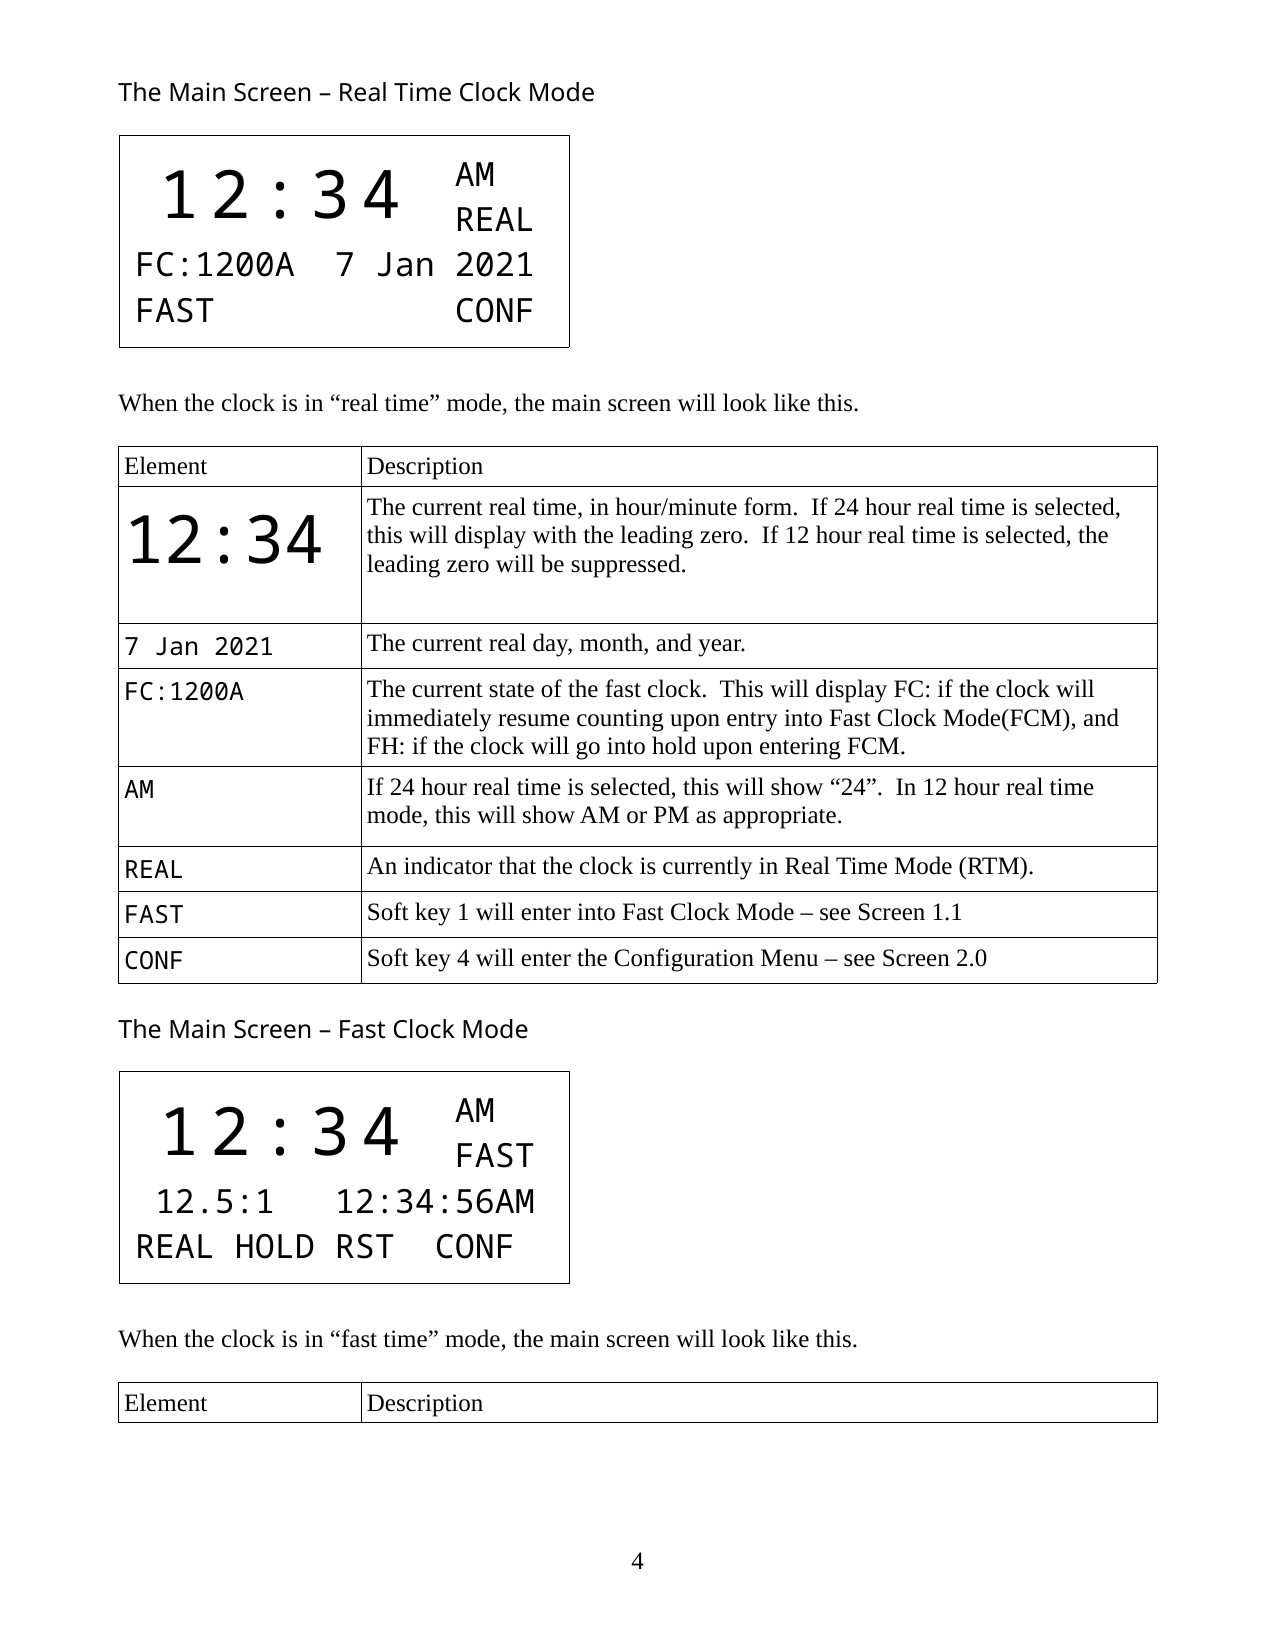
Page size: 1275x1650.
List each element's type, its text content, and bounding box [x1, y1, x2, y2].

table_cell 7 Jan 2021 [119, 624, 361, 668]
table_cell REAL [119, 847, 361, 891]
text When the clock is in “real time” mode, the main screen will look like this. [118, 388, 1157, 417]
table_cell If 24 hour real time is selected, this will show “24”. In 12 hour real time mode, this will show AM or PM as appropriate. [362, 767, 1157, 846]
text When the clock is in “fast time” mode, the main screen will look like this. [118, 1324, 1157, 1353]
table_cell AM [119, 767, 361, 846]
text AM [427, 1087, 553, 1132]
table_cell FC:1200A [119, 669, 361, 766]
table_cell The current state of the fast clock. This will display FC: if the clock will immediately resume counting upon entry into Fast Clock Mode(FCM), and FH: if the clock will go into hold upon entering FCM. [362, 669, 1157, 766]
text 12.5:1 12:34:56AM [135, 1177, 553, 1223]
table_cell An indicator that the clock is currently in Real Time Mode (RTM). [362, 847, 1157, 891]
table_header Description [362, 447, 1157, 486]
table_cell Soft key 4 will enter the Configuration Menu – see Screen 2.0 [362, 938, 1157, 982]
table_header Element [119, 1383, 361, 1422]
table_cell FAST [119, 892, 361, 937]
text 12:34 [159, 148, 427, 238]
text AM [427, 150, 553, 196]
text [135, 150, 159, 196]
table_cell 12:34 [119, 487, 361, 622]
table_cell The current real time, in hour/minute form. If 24 hour real time is selected, this will display with the leading zero. If 12 hour real time is selected, the leading zero will be suppressed. [362, 487, 1157, 622]
text FAST [135, 1132, 553, 1177]
text 12:34 [159, 1084, 427, 1175]
table_cell Soft key 1 will enter into Fast Clock Mode – see Screen 1.1 [362, 892, 1157, 937]
table_cell CONF [119, 938, 361, 982]
text FAST CONF [135, 287, 553, 332]
table_header Description [362, 1383, 1157, 1422]
text REAL [135, 196, 553, 241]
table_cell The current real day, month, and year. [362, 624, 1157, 668]
text [135, 1087, 159, 1132]
text REAL HOLD RST CONF [135, 1223, 553, 1268]
text The Main Screen – Real Time Clock Mode [118, 75, 1157, 109]
text FC:1200A 7 Jan 2021 [135, 241, 553, 287]
table_header Element [119, 447, 361, 486]
text The Main Screen – Fast Clock Mode [118, 1011, 1157, 1045]
